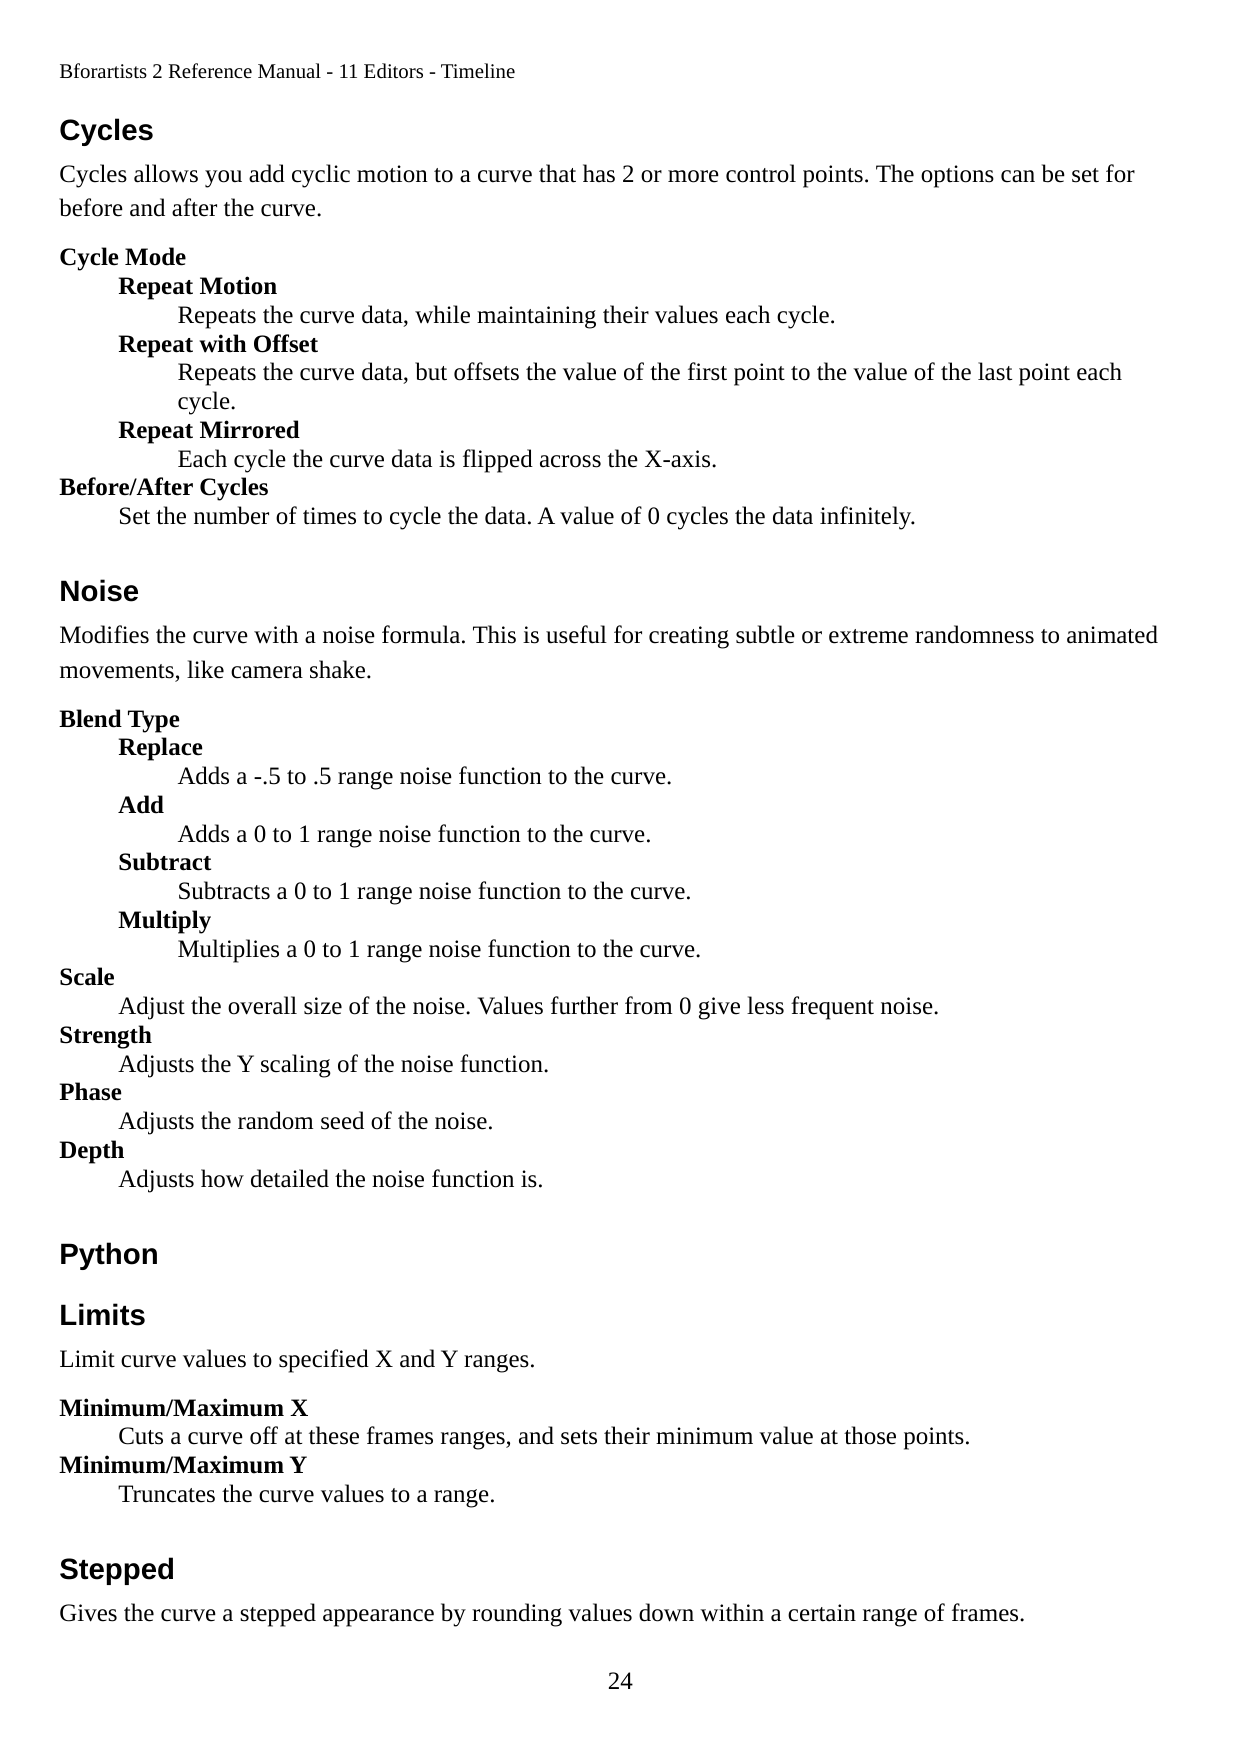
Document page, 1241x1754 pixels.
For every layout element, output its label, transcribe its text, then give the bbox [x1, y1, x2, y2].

list Repeats the curve data, but offsets the value of the first point to the value of the last point each cycle. [177, 357, 1181, 415]
subtitle Strength [59, 1020, 1181, 1049]
subtitle Blend Type [59, 704, 1181, 732]
subtitle Repeat Mirrored [118, 415, 1181, 444]
list Adjust the overall size of the noise. Values further from 0 give less frequent noise. [118, 991, 1181, 1020]
subtitle Noise [59, 574, 1181, 608]
subtitle Cycles [59, 113, 1181, 146]
list Subtracts a 0 to 1 range noise function to the curve. [177, 876, 1181, 905]
text Modifies the curve with a noise formula. This is useful for creating subtle or extreme randomness to animated movements, like camera shake. [59, 620, 1181, 683]
subtitle Scale [59, 962, 1181, 991]
subtitle Minimum/Maximum X [59, 1393, 1181, 1421]
text Limit curve values to specified X and Y ranges. [59, 1344, 1181, 1372]
subtitle Phase [59, 1077, 1181, 1106]
subtitle Depth [59, 1135, 1181, 1164]
list Repeats the curve data, while maintaining their values each cycle. [177, 300, 1181, 329]
subtitle Multiply [118, 905, 1181, 934]
subtitle Before/After Cycles [59, 472, 1181, 501]
text Cycles allows you add cyclic motion to a curve that has 2 or more control points. The options can be set for before and after the curve. [59, 159, 1181, 222]
list Truncates the curve values to a range. [118, 1479, 1181, 1508]
subtitle Subtract [118, 847, 1181, 876]
subtitle Repeat with Offset [118, 329, 1181, 357]
subtitle Add [118, 790, 1181, 819]
subtitle Limits [59, 1297, 1181, 1331]
list Adds a -.5 to .5 range noise function to the curve. [177, 761, 1181, 790]
list Adds a 0 to 1 range noise function to the curve. [177, 819, 1181, 847]
subtitle Replace [118, 732, 1181, 761]
list Adjusts how detailed the noise function is. [118, 1164, 1181, 1192]
subtitle Cycle Mode [59, 242, 1181, 271]
subtitle Stepped [59, 1552, 1181, 1586]
list Multiplies a 0 to 1 range noise function to the curve. [177, 934, 1181, 962]
list Each cycle the curve data is flipped across the X-axis. [177, 444, 1181, 472]
list Adjusts the random seed of the noise. [118, 1106, 1181, 1135]
list Adjusts the Y scaling of the noise function. [118, 1049, 1181, 1077]
list Set the number of times to cycle the data. A value of 0 cycles the data infinitely. [118, 501, 1181, 530]
text Gives the curve a stepped appearance by rounding values down within a certain range of frames. [59, 1598, 1181, 1627]
list Cuts a curve off at these frames ranges, and sets their minimum value at those points. [118, 1421, 1181, 1450]
subtitle Minimum/Maximum Y [59, 1450, 1181, 1479]
subtitle Python [59, 1237, 1181, 1270]
subtitle Repeat Motion [118, 271, 1181, 300]
